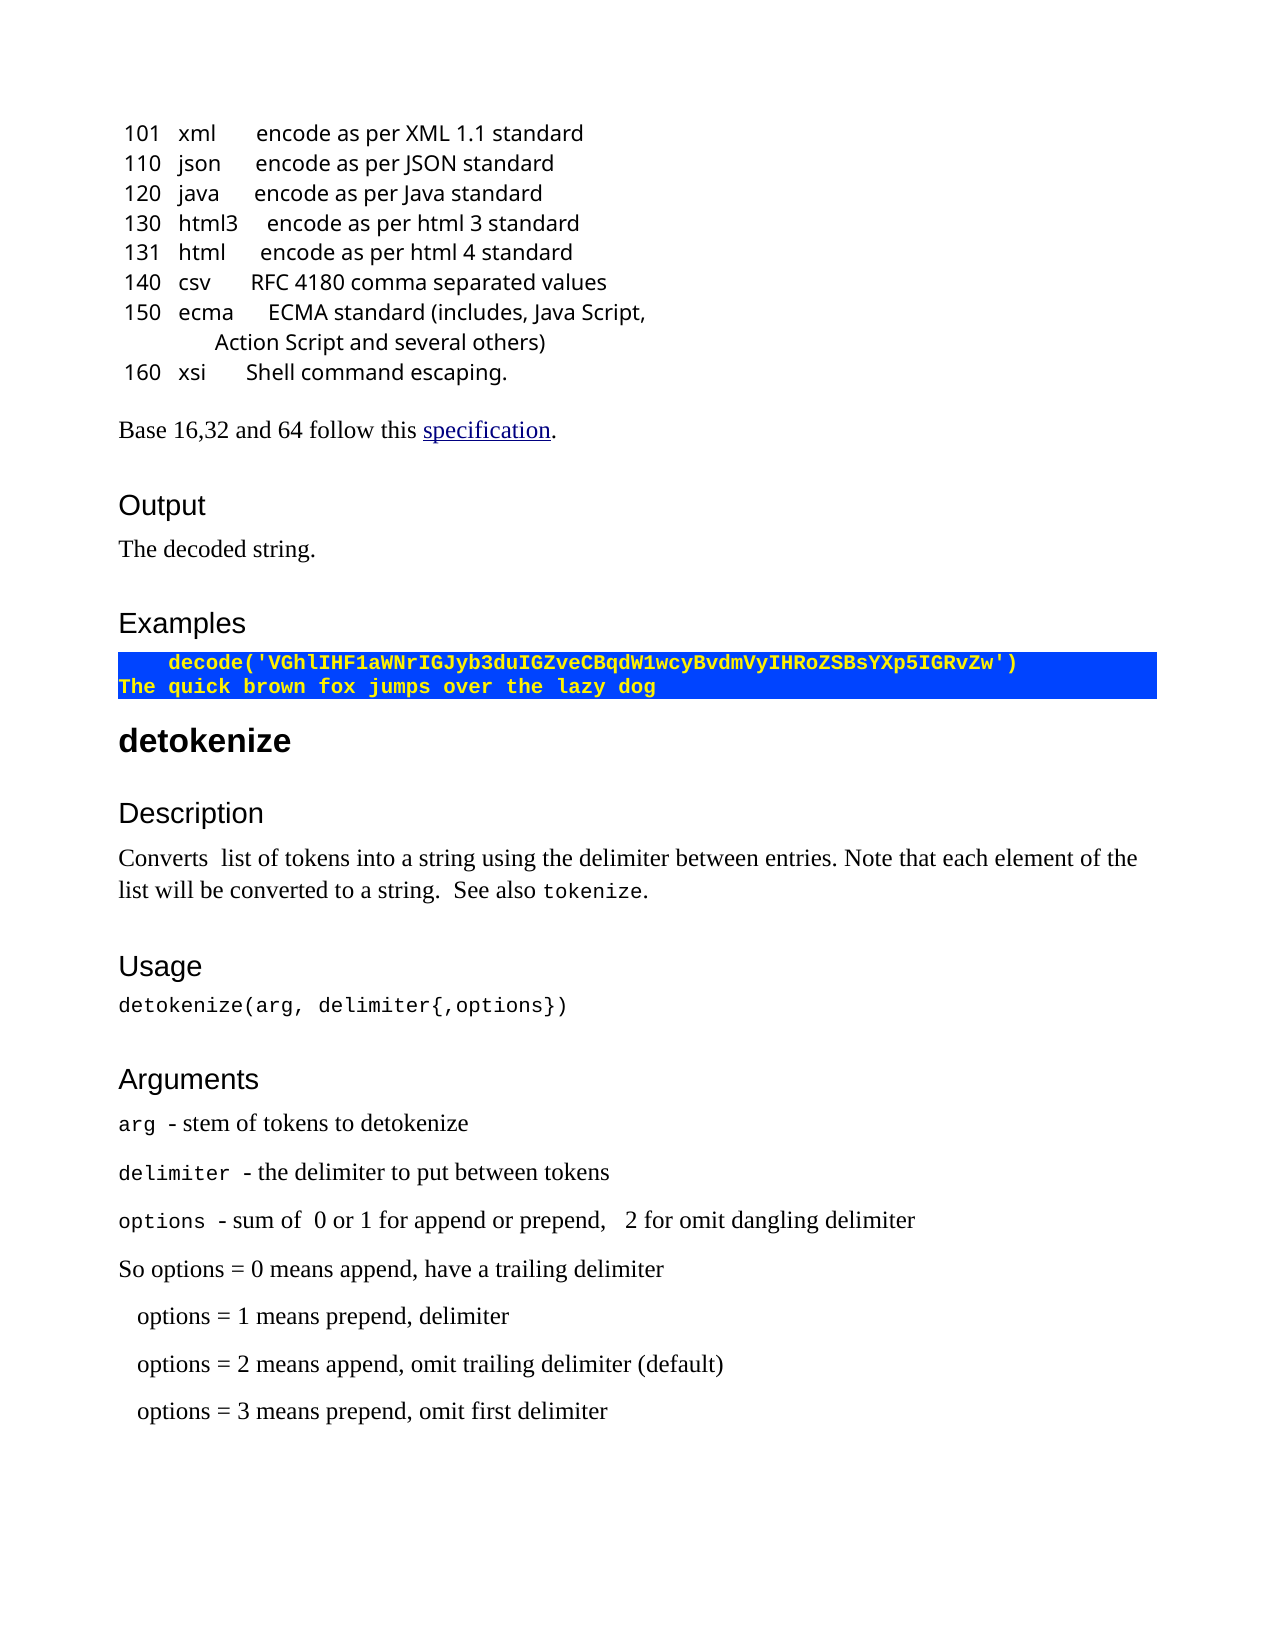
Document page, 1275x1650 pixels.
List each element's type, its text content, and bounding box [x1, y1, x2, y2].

subtitle Usage [118, 949, 1157, 983]
text arg - stem of tokens to detokenize [118, 1108, 1157, 1138]
text 131 html encode as per html 4 standard [118, 237, 1157, 267]
text decode('VGhlIHF1aWNrIGJyb3duIGZveCBqdW1wcyBvdmVyIHRoZSBsYXp5IGRvZw') [118, 652, 1157, 676]
text The quick brown fox jumps over the lazy dog [118, 676, 1157, 699]
text So options = 0 means append, have a trailing delimiter [118, 1254, 1157, 1282]
subtitle Examples [118, 606, 1157, 640]
text 160 xsi Shell command escaping. [118, 356, 1157, 386]
text Base 16,32 and 64 follow this specification. [118, 415, 1157, 444]
text delimiter - the delimiter to put between tokens [118, 1157, 1157, 1186]
subtitle Arguments [118, 1062, 1157, 1096]
text Action Script and several others) [118, 327, 1157, 356]
subtitle Description [118, 797, 1157, 830]
subtitle Output [118, 488, 1157, 521]
text 130 html3 encode as per html 3 standard [118, 207, 1157, 237]
text 101 xml encode as per XML 1.1 standard [118, 118, 1157, 148]
text options = 3 means prepend, omit first delimiter [118, 1396, 1157, 1425]
text 140 csv RFC 4180 comma separated values [118, 267, 1157, 297]
text 150 ecma ECMA standard (includes, Java Script, [118, 297, 1157, 327]
text 110 json encode as per JSON standard [118, 148, 1157, 178]
text 120 java encode as per Java standard [118, 178, 1157, 207]
text Converts list of tokens into a string using the delimiter between entries. Note that each element of the list will be converted to a string. See also tokenize. [118, 843, 1157, 905]
text detokenize(arg, delimiter{,options}) [118, 995, 1157, 1019]
text options - sum of 0 or 1 for append or prepend, 2 for omit dangling delimiter [118, 1205, 1157, 1235]
text options = 1 means prepend, delimiter [118, 1301, 1157, 1330]
text options = 2 means append, omit trailing delimiter (default) [118, 1349, 1157, 1378]
text The decoded string. [118, 534, 1157, 562]
subtitle detokenize [118, 720, 1157, 759]
